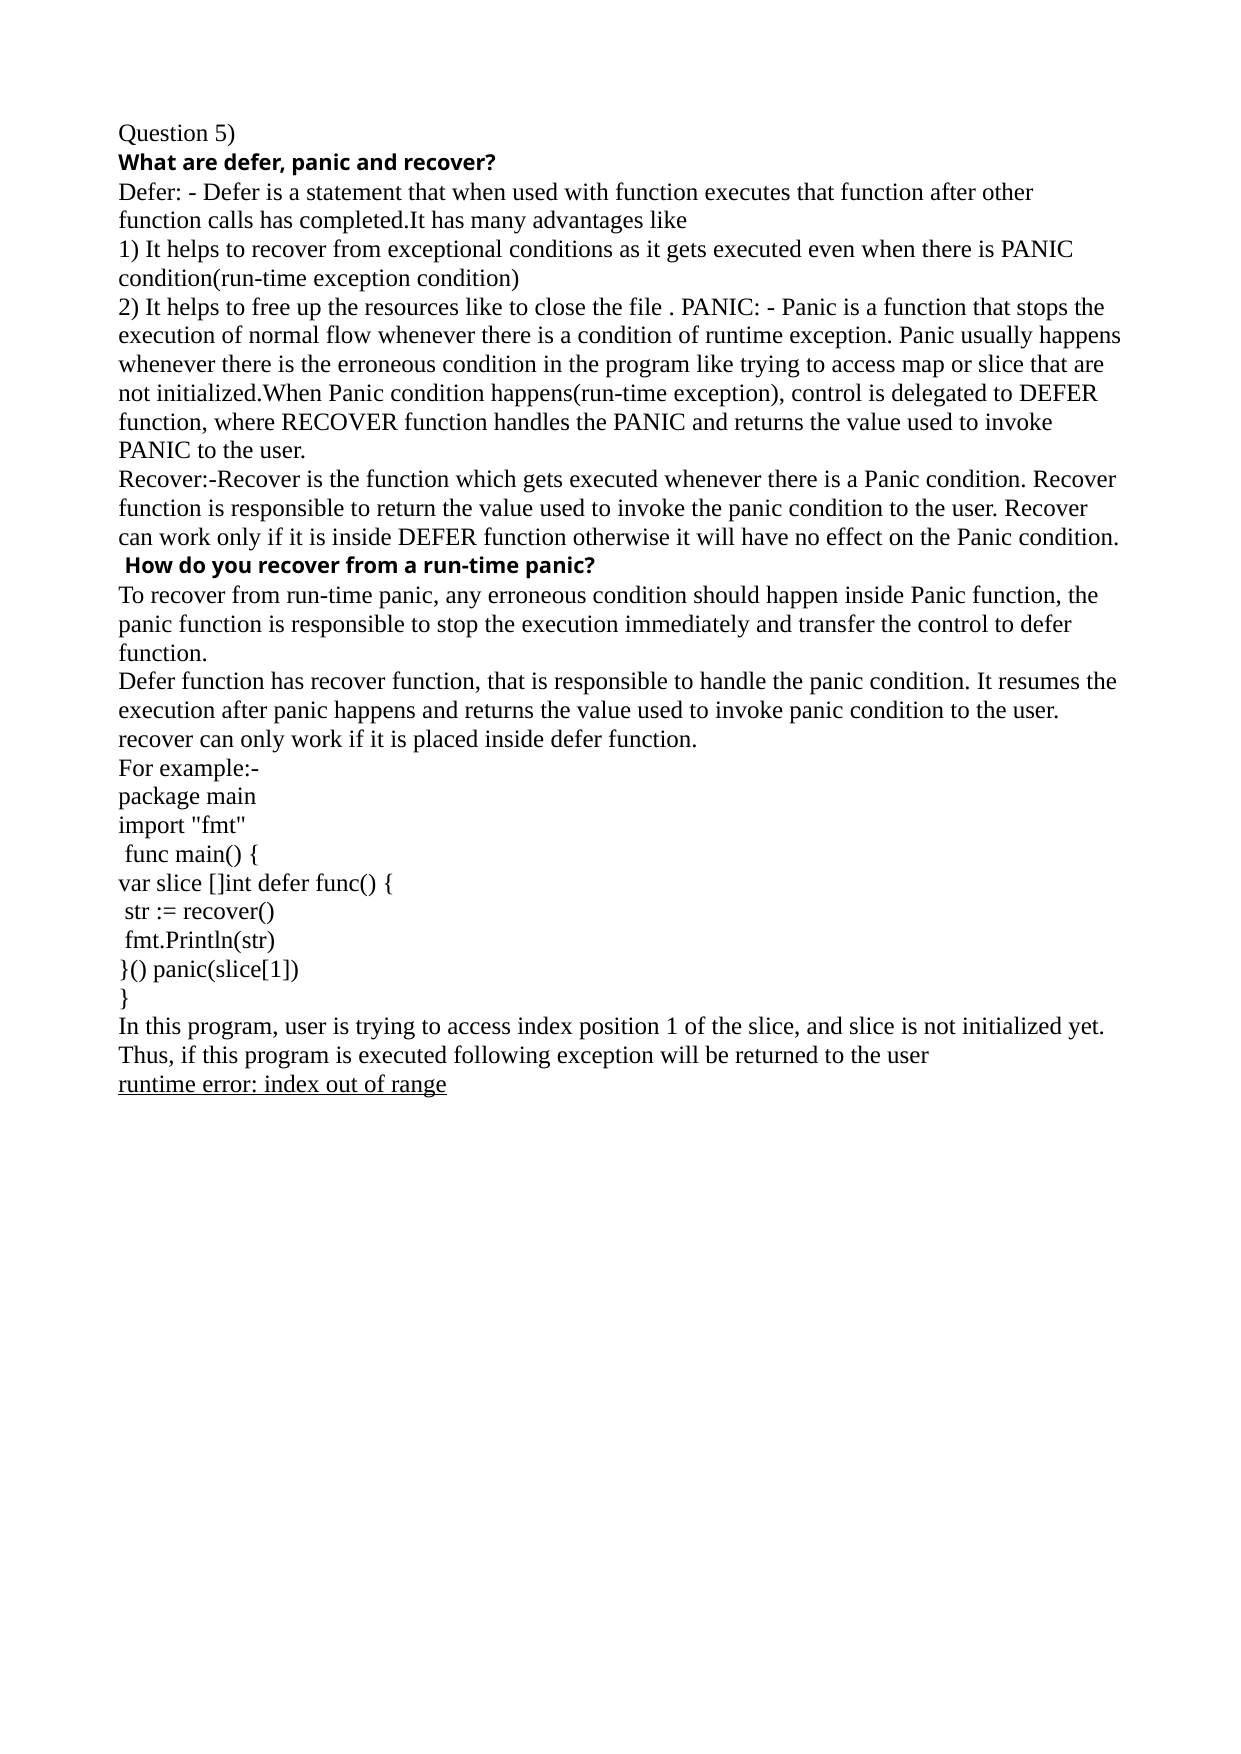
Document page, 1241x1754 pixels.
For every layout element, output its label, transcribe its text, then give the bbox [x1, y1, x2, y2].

text 2) It helps to free up the resources like to close the file . PANIC: - Panic is a function that stops the execution of normal flow whenever there is a condition of runtime exception. Panic usually happens whenever there is the erroneous condition in the program like trying to access map or slice that are not initialized.When Panic condition happens(run-time exception), control is delegated to DEFER function, where RECOVER function handles the PANIC and returns the value used to invoke PANIC to the user. [118, 292, 1122, 464]
text fmt.Println(str) [118, 925, 1122, 954]
text How do you recover from a run-time panic? [118, 550, 1122, 580]
text } [118, 983, 1122, 1011]
text Question 5) [118, 118, 1122, 147]
text To recover from run-time panic, any erroneous condition should happen inside Panic function, the panic function is responsible to stop the execution immediately and transfer the control to defer function. [118, 580, 1122, 666]
text Recover:-Recover is the function which gets executed whenever there is a Panic condition. Recover function is responsible to return the value used to invoke the panic condition to the user. Recover can work only if it is inside DEFER function otherwise it will have no effect on the Panic condition. [118, 464, 1122, 550]
text import "fmt" [118, 810, 1122, 839]
text Defer function has recover function, that is responsible to handle the panic condition. It resumes the execution after panic happens and returns the value used to invoke panic condition to the user. recover can only work if it is placed inside defer function. [118, 666, 1122, 753]
text package main [118, 781, 1122, 810]
text runtime error: index out of range [118, 1069, 1122, 1098]
text }() panic(slice[1]) [118, 954, 1122, 983]
text var slice []int defer func() { [118, 868, 1122, 896]
text For example:- [118, 753, 1122, 781]
text Defer: - Defer is a statement that when used with function executes that function after other function calls has completed.It has many advantages like [118, 177, 1122, 234]
text func main() { [118, 839, 1122, 868]
text What are defer, panic and recover? [118, 147, 1122, 177]
text 1) It helps to recover from exceptional conditions as it gets executed even when there is PANIC condition(run-time exception condition) [118, 234, 1122, 292]
text In this program, user is trying to access index position 1 of the slice, and slice is not initialized yet. Thus, if this program is executed following exception will be returned to the user [118, 1011, 1122, 1069]
text str := recover() [118, 896, 1122, 925]
